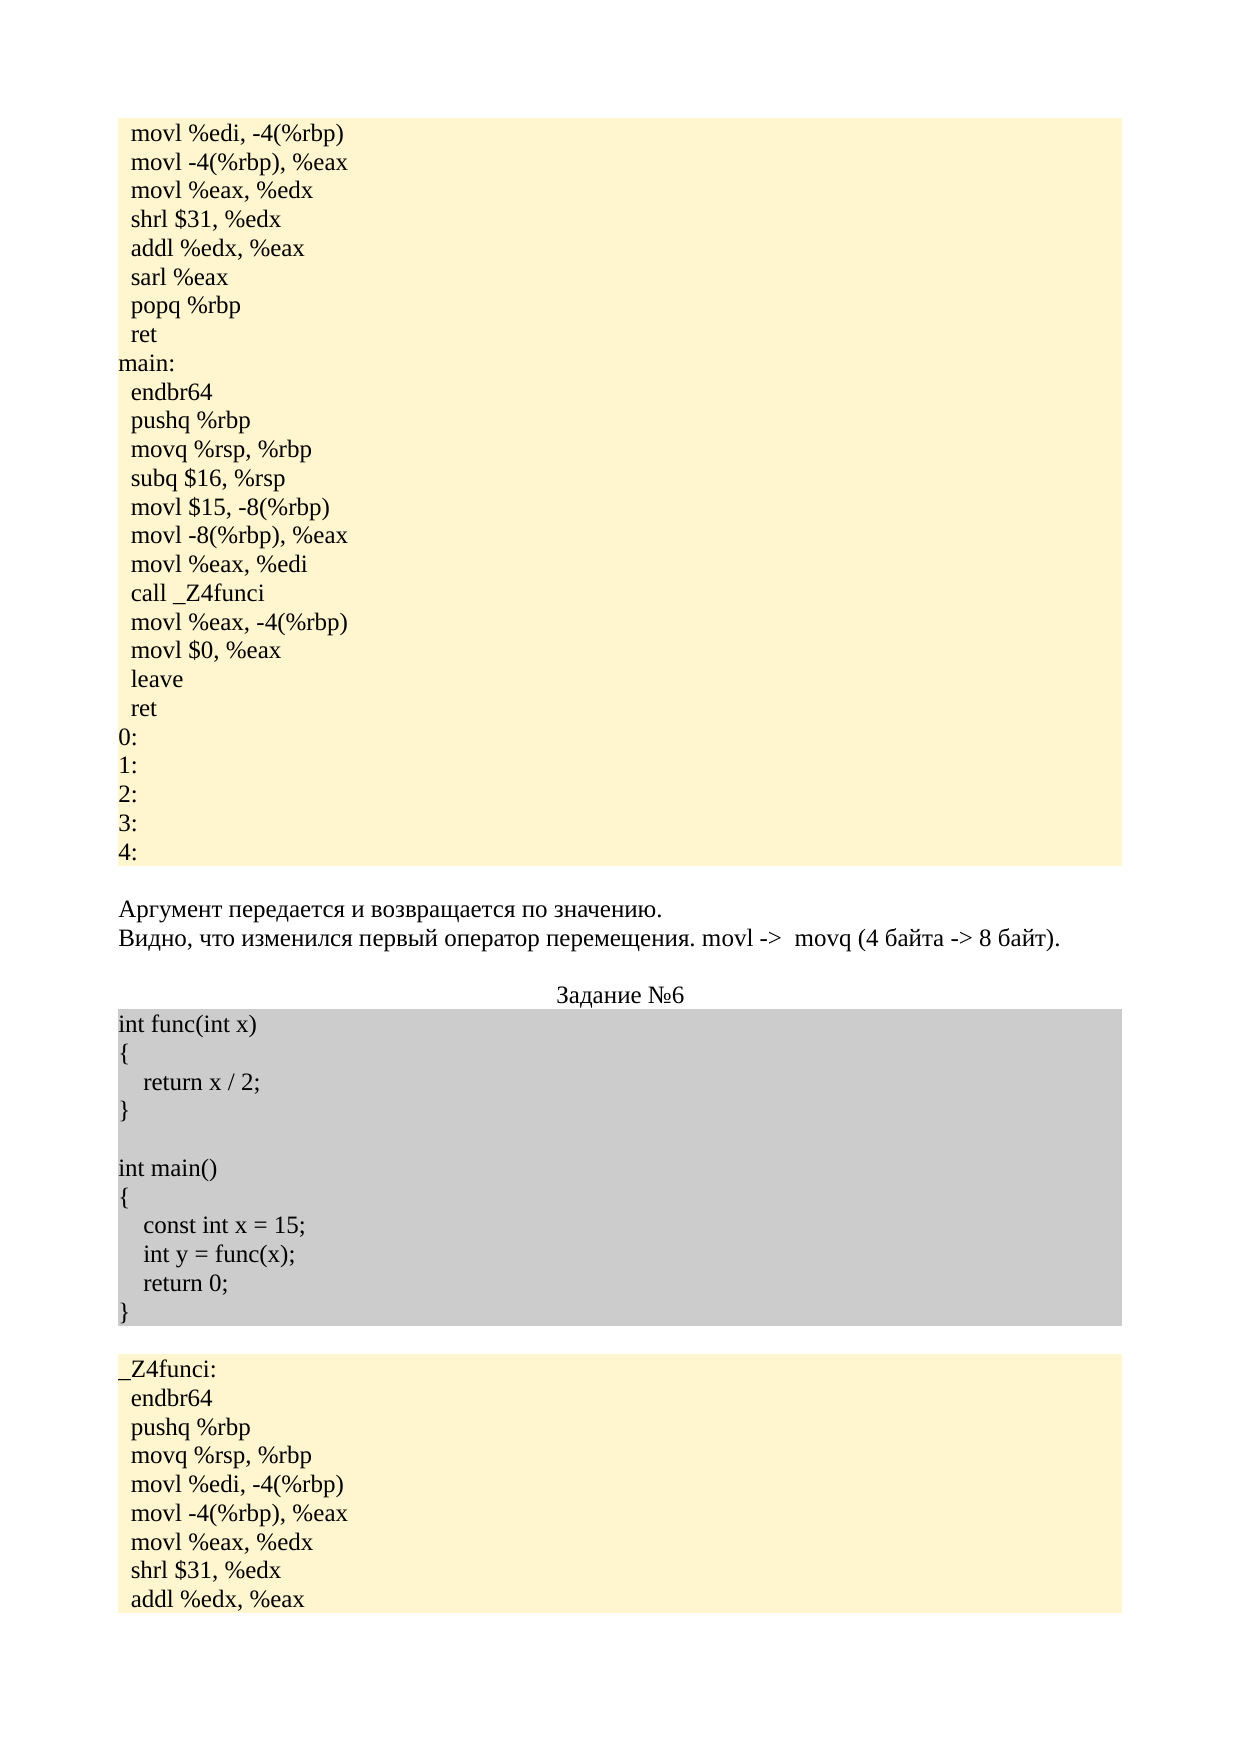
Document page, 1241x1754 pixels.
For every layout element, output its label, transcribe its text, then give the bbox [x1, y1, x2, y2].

text ret [118, 319, 1122, 348]
text pushq %rbp [118, 406, 1122, 434]
text endbr64 [118, 377, 1122, 406]
text int main() [118, 1153, 1122, 1182]
text subq $16, %rsp [118, 463, 1122, 492]
text 2: [118, 779, 1122, 808]
text int y = func(x); [118, 1239, 1122, 1268]
text Видно, что изменился первый оператор перемещения. movl -> movq (4 байта -> 8 байт). [118, 923, 1122, 952]
text { [118, 1182, 1122, 1211]
text 1: [118, 751, 1122, 779]
text movl %edi, -4(%rbp) [118, 118, 1122, 147]
text pushq %rbp [118, 1412, 1122, 1441]
text int func(int x) [118, 1009, 1122, 1038]
text Задание №6 [118, 981, 1122, 1009]
text } [118, 1297, 1122, 1326]
text const int x = 15; [118, 1211, 1122, 1239]
text movq %rsp, %rbp [118, 434, 1122, 463]
text _Z4funci: [118, 1354, 1122, 1383]
text movq %rsp, %rbp [118, 1441, 1122, 1469]
text ret [118, 693, 1122, 722]
text return 0; [118, 1268, 1122, 1297]
text 3: [118, 808, 1122, 837]
text movl -8(%rbp), %eax [118, 521, 1122, 549]
text movl -4(%rbp), %eax [118, 147, 1122, 176]
text movl %eax, -4(%rbp) [118, 607, 1122, 636]
text movl %eax, %edi [118, 549, 1122, 578]
text movl %eax, %edx [118, 1527, 1122, 1556]
text endbr64 [118, 1383, 1122, 1412]
text sarl %eax [118, 262, 1122, 291]
text return x / 2; [118, 1067, 1122, 1096]
text movl $0, %eax [118, 636, 1122, 664]
text movl $15, -8(%rbp) [118, 492, 1122, 521]
text shrl $31, %edx [118, 204, 1122, 233]
text 4: [118, 837, 1122, 866]
text movl %edi, -4(%rbp) [118, 1469, 1122, 1498]
text movl -4(%rbp), %eax [118, 1498, 1122, 1527]
text Аргумент передается и возвращается по значению. [118, 894, 1122, 923]
text call _Z4funci [118, 578, 1122, 607]
text { [118, 1038, 1122, 1067]
text movl %eax, %edx [118, 176, 1122, 204]
text addl %edx, %eax [118, 233, 1122, 262]
text leave [118, 664, 1122, 693]
text } [118, 1096, 1122, 1124]
text popq %rbp [118, 291, 1122, 319]
text main: [118, 348, 1122, 377]
text addl %edx, %eax [118, 1584, 1122, 1613]
text shrl $31, %edx [118, 1556, 1122, 1584]
text 0: [118, 722, 1122, 751]
